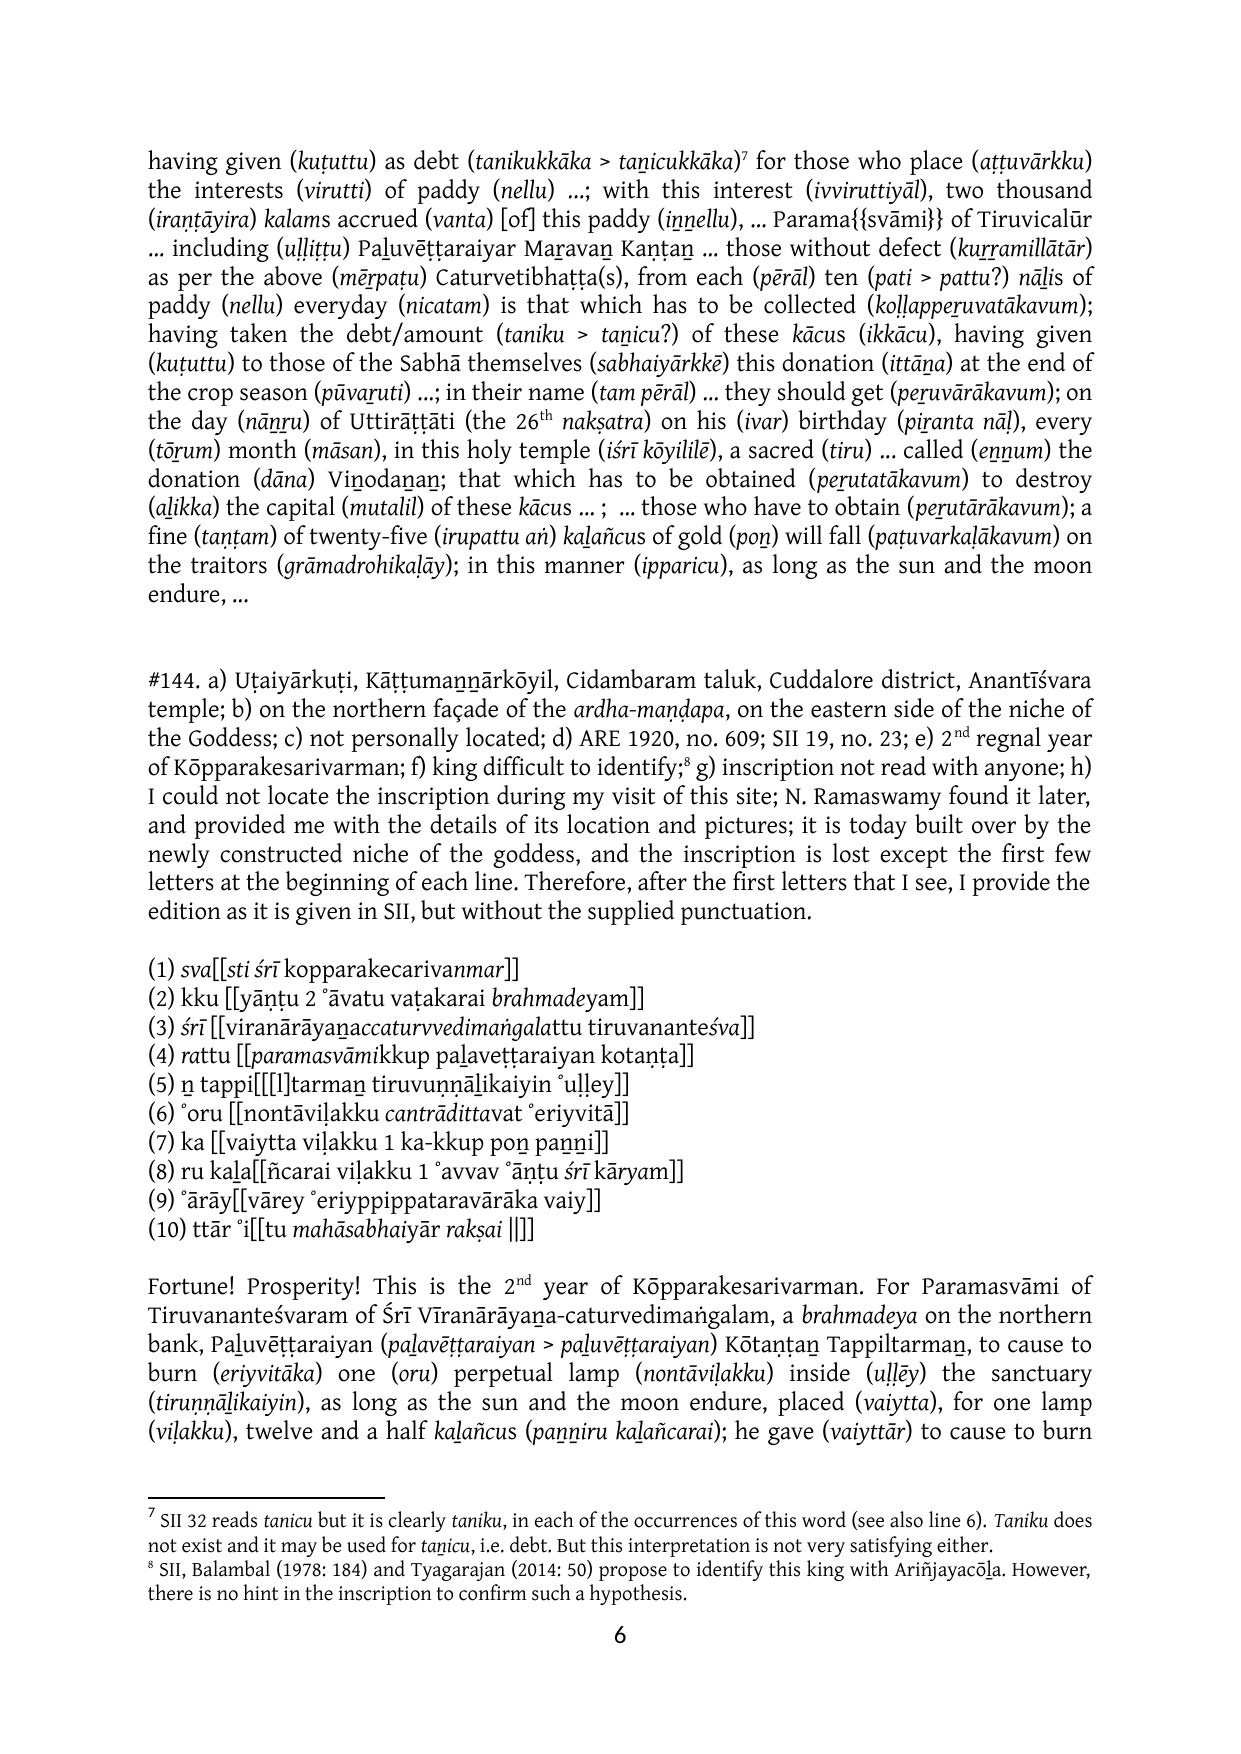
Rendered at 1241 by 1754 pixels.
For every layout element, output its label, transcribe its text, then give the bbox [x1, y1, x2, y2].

text (3) śrī [[viranārāyaṉaccaturvvedimaṅgalattu tiruvananteśva]] [148, 1013, 1093, 1042]
text (4) rattu [[paramasvāmikkup paḻaveṭṭaraiyan kotaṇṭa]] [148, 1042, 1093, 1071]
text #144. a) Uṭaiyārkuṭi, Kāṭṭumaṉṉārkōyil, Cidambaram taluk, Cuddalore district, Anantīśvara temple; b) on the northern façade of the ardha-maṇḍapa, on the eastern side of the niche of the Goddess; c) not personally located; d) ARE 1920, no. 609; SII 19, no. 23; e) 2nd regnal year of Kōpparakesarivarman; f) king difficult to identify; g) inscription not read with anyone; h) I could not locate the inscription during my visit of this site; N. Ramaswamy found it later, and provided me with the details of its location and pictures; it is today built over by the newly constructed niche of the goddess, and the inscription is lost except the first few letters at the beginning of each line. Therefore, after the first letters that I see, I provide the edition as it is given in SII, but without the supplied punctuation. [148, 667, 1093, 927]
text (5) ṉ tappi[[[l]tarmaṉ tiruvuṇṇāḻikaiyin ˚uḷḷey]] [148, 1071, 1093, 1100]
text having given (kuṭuttu) as debt (tanikukkāka > taṉicukkāka) for those who place (aṭṭuvārkku) the interests (virutti) of paddy (nellu) ...; with this interest (ivviruttiyāl), two thousand (iraṇṭāyira) kalams accrued (vanta) [of] this paddy (iṉṉellu), … Parama{{svāmi}} of Tiruvicalūr … including (uḷḷiṭṭu) Paḻuvēṭṭaraiyar Maṟavaṉ Kaṇṭaṉ … those without defect (kuṟṟamillātār) as per the above (mēṟpaṭu) Caturvetibhaṭṭa(s), from each (pērāl) ten (pati > pattu?) nāḻis of paddy (nellu) everyday (nicatam) is that which has to be collected (koḷḷappeṟuvatākavum); having taken the debt/amount (taniku > taṉicu?) of these kācus (ikkācu), having given (kuṭuttu) to those of the Sabhā themselves (sabhaiyārkkē) this donation (ittāṉa) at the end of the crop season (pūvaṟuti) ...; in their name (tam pērāl) … they should get (peṟuvārākavum); on the day (nāṉṟu) of Uttirāṭṭāti (the 26th nakṣatra) on his (ivar) birthday (piṟanta nāḷ), every (tōṟum) month (māsan), in this holy temple (iśrī kōyililē), a sacred (tiru) ... called (eṉṉum) the donation (dāna) Viṉodaṉaṉ; that which has to be obtained (peṟutatākavum) to destroy (aḻikka) the capital (mutalil) of these kācus … ; … those who have to obtain (peṟutārākavum); a fine (taṇṭam) of twenty-five (irupattu aṅ) kaḻañcus of gold (poṉ) will fall (paṭuvarkaḷākavum) on the traitors (grāmadrohikaḷāy); in this manner (ipparicu), as long as the sun and the moon endure, ... [148, 148, 1093, 609]
text (6) ˚oru [[nontāviḷakku cantrādittavat ˚eriyvitā]] [148, 1100, 1093, 1128]
text (10) ttār ˚i[[tu mahāsabhaiyār rakṣai ||]] [148, 1215, 1093, 1244]
text (8) ru kaḻa[[ñcarai viḷakku 1 ˚avvav ˚āṇṭu śrī kāryam]] [148, 1157, 1093, 1186]
text SII 32 reads tanicu but it is clearly taniku, in each of the occurrences of this word (see also line 6). Taniku does not exist and it may be used for taṉicu, i.e. debt. But this interpretation is not very satisfying either. [148, 1504, 1093, 1558]
text SII, Balambal (1978: 184) and Tyagarajan (2014: 50) propose to identify this king with Ariñjayacōḻa. However, there is no hint in the inscription to confirm such a hypothesis. [148, 1558, 1093, 1606]
text Fortune! Prosperity! This is the 2nd year of Kōpparakesarivarman. For Paramasvāmi of Tiruvananteśvaram of Śrī Vīranārāyaṉa-caturvedimaṅgalam, a brahmadeya on the northern bank, Paḻuvēṭṭaraiyan (paḻavēṭṭaraiyan > paḻuvēṭṭaraiyan) Kōtaṇṭaṉ Tappiltarmaṉ, to cause to burn (eriyvitāka) one (oru) perpetual lamp (nontāviḷakku) inside (uḷḷēy) the sanctuary (tiruṇṇāḻikaiyin), as long as the sun and the moon endure, placed (vaiytta), for one lamp (viḷakku), twelve and a half kaḻañcus (paṉṉiru kaḻañcarai); he gave (vaiyttār) to cause to burn [148, 1273, 1093, 1446]
text (1) sva[[sti śrī kopparakecarivanmar]] [148, 955, 1093, 984]
text (9) ˚ārāy[[vārey ˚eriyppippataravārāka vaiy]] [148, 1186, 1093, 1215]
text (2) kku [[yāṇṭu 2 ˚āvatu vaṭakarai brahmadeyam]] [148, 984, 1093, 1013]
text (7) ka [[vaiytta viḷakku 1 ka-kkup poṉ paṉṉi]] [148, 1128, 1093, 1157]
